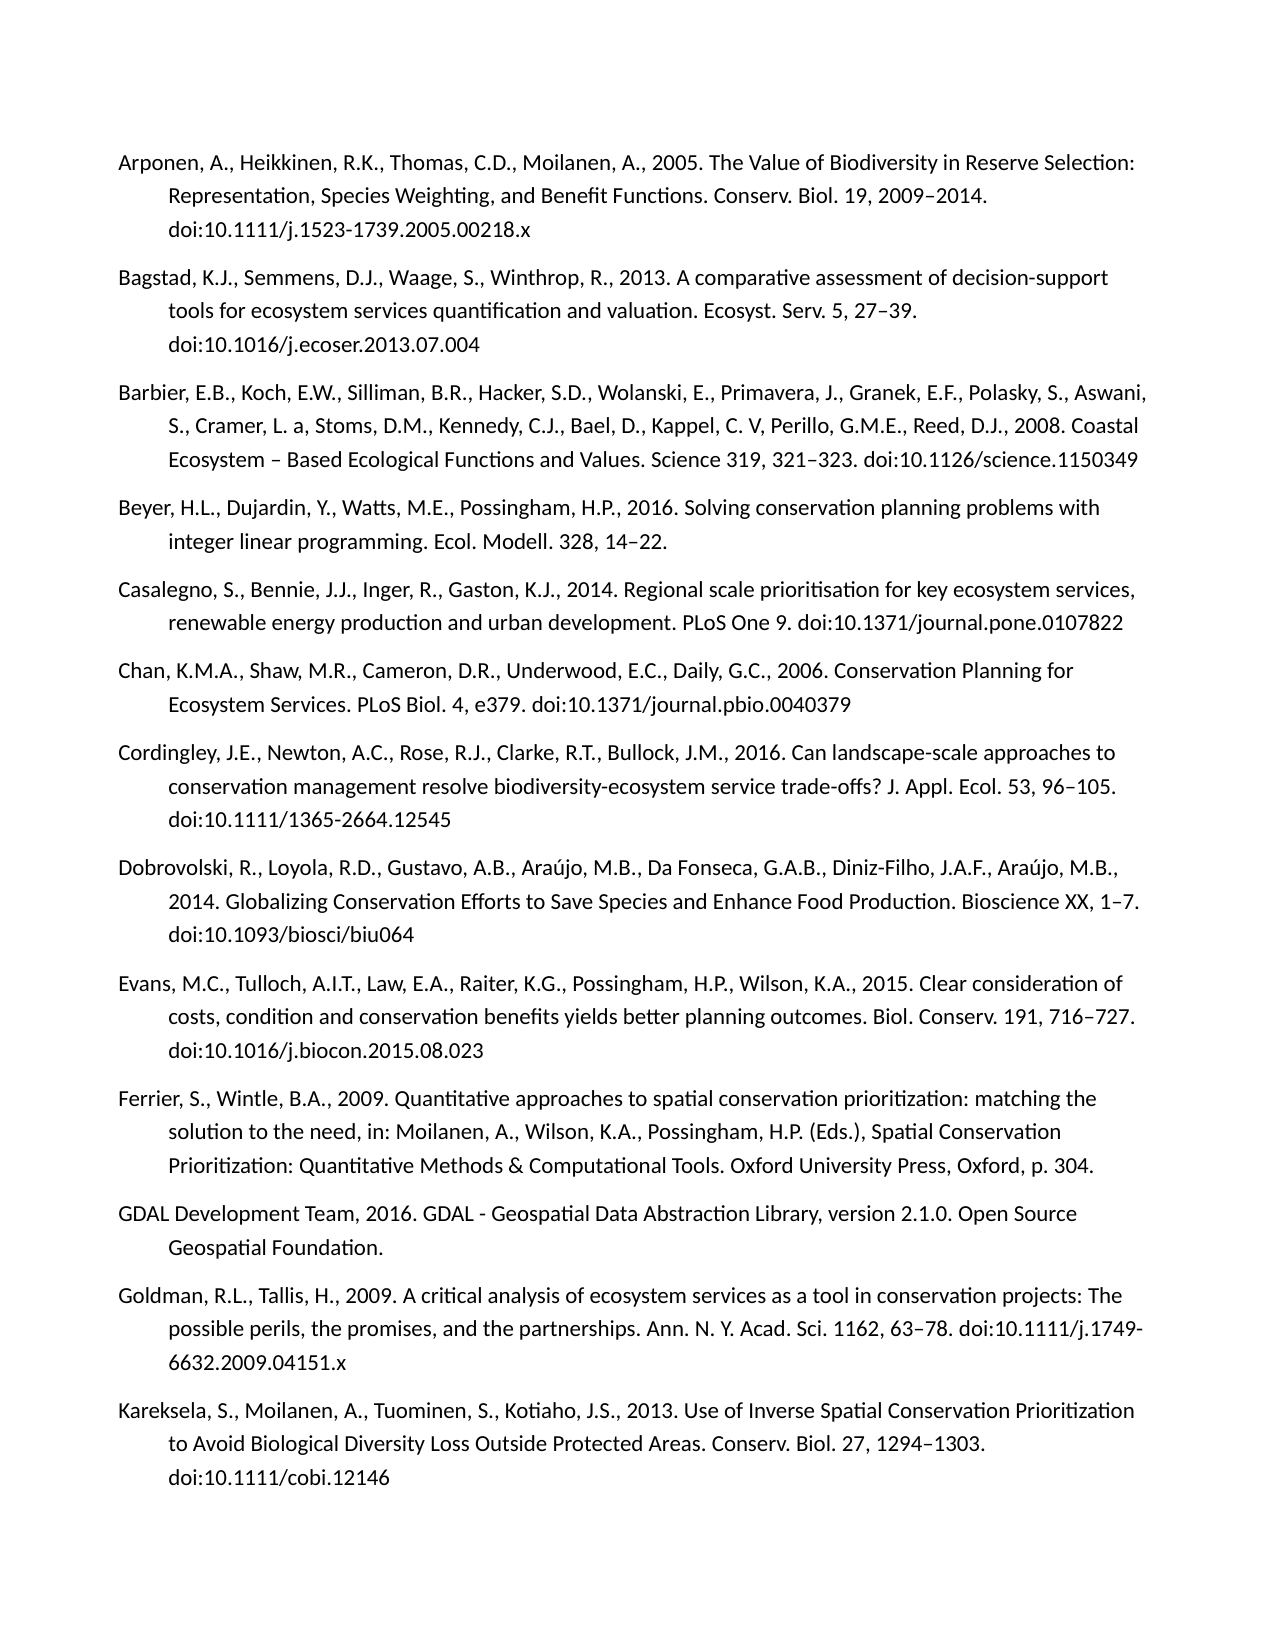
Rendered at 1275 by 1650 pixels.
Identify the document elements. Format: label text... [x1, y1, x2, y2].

text Ferrier, S., Wintle, B.A., 2009. Quantitative approaches to spatial conservation prioritization: matching the solution to the need, in: Moilanen, A., Wilson, K.A., Possingham, H.P. (Eds.), Spatial Conservation Prioritization: Quantitative Methods & Computational Tools. Oxford University Press, Oxford, p. 304. [118, 1084, 1157, 1179]
text Evans, M.C., Tulloch, A.I.T., Law, E.A., Raiter, K.G., Possingham, H.P., Wilson, K.A., 2015. Clear consideration of costs, condition and conservation benefits yields better planning outcomes. Biol. Conserv. 191, 716–727. doi:10.1016/j.biocon.2015.08.023 [118, 969, 1157, 1064]
text Kareksela, S., Moilanen, A., Tuominen, S., Kotiaho, J.S., 2013. Use of Inverse Spatial Conservation Prioritization to Avoid Biological Diversity Loss Outside Protected Areas. Conserv. Biol. 27, 1294–1303. doi:10.1111/cobi.12146 [118, 1396, 1157, 1491]
text Cordingley, J.E., Newton, A.C., Rose, R.J., Clarke, R.T., Bullock, J.M., 2016. Can landscape-scale approaches to conservation management resolve biodiversity-ecosystem service trade-offs? J. Appl. Ecol. 53, 96–105. doi:10.1111/1365-2664.12545 [118, 738, 1157, 833]
text Chan, K.M.A., Shaw, M.R., Cameron, D.R., Underwood, E.C., Daily, G.C., 2006. Conservation Planning for Ecosystem Services. PLoS Biol. 4, e379. doi:10.1371/journal.pbio.0040379 [118, 657, 1157, 718]
text GDAL Development Team, 2016. GDAL - Geospatial Data Abstraction Library, version 2.1.0. Open Source Geospatial Foundation. [118, 1199, 1157, 1261]
text Dobrovolski, R., Loyola, R.D., Gustavo, A.B., Araújo, M.B., Da Fonseca, G.A.B., Diniz-Filho, J.A.F., Araújo, M.B., 2014. Globalizing Conservation Efforts to Save Species and Enhance Food Production. Bioscience XX, 1–7. doi:10.1093/biosci/biu064 [118, 853, 1157, 948]
text Barbier, E.B., Koch, E.W., Silliman, B.R., Hacker, S.D., Wolanski, E., Primavera, J., Granek, E.F., Polasky, S., Aswani, S., Cramer, L. a, Stoms, D.M., Kennedy, C.J., Bael, D., Kappel, C. V, Perillo, G.M.E., Reed, D.J., 2008. Coastal Ecosystem – Based Ecological Functions and Values. Science 319, 321–323. doi:10.1126/science.1150349 [118, 378, 1157, 473]
text Goldman, R.L., Tallis, H., 2009. A critical analysis of ecosystem services as a tool in conservation projects: The possible perils, the promises, and the partnerships. Ann. N. Y. Acad. Sci. 1162, 63–78. doi:10.1111/j.1749-6632.2009.04151.x [118, 1281, 1157, 1376]
text Casalegno, S., Bennie, J.J., Inger, R., Gaston, K.J., 2014. Regional scale prioritisation for key ecosystem services, renewable energy production and urban development. PLoS One 9. doi:10.1371/journal.pone.0107822 [118, 575, 1157, 636]
text Beyer, H.L., Dujardin, Y., Watts, M.E., Possingham, H.P., 2016. Solving conservation planning problems with integer linear programming. Ecol. Modell. 328, 14–22. [118, 493, 1157, 555]
text Bagstad, K.J., Semmens, D.J., Waage, S., Winthrop, R., 2013. A comparative assessment of decision-support tools for ecosystem services quantification and valuation. Ecosyst. Serv. 5, 27–39. doi:10.1016/j.ecoser.2013.07.004 [118, 263, 1157, 358]
text Arponen, A., Heikkinen, R.K., Thomas, C.D., Moilanen, A., 2005. The Value of Biodiversity in Reserve Selection: Representation, Species Weighting, and Benefit Functions. Conserv. Biol. 19, 2009–2014. doi:10.1111/j.1523-1739.2005.00218.x [118, 148, 1157, 243]
